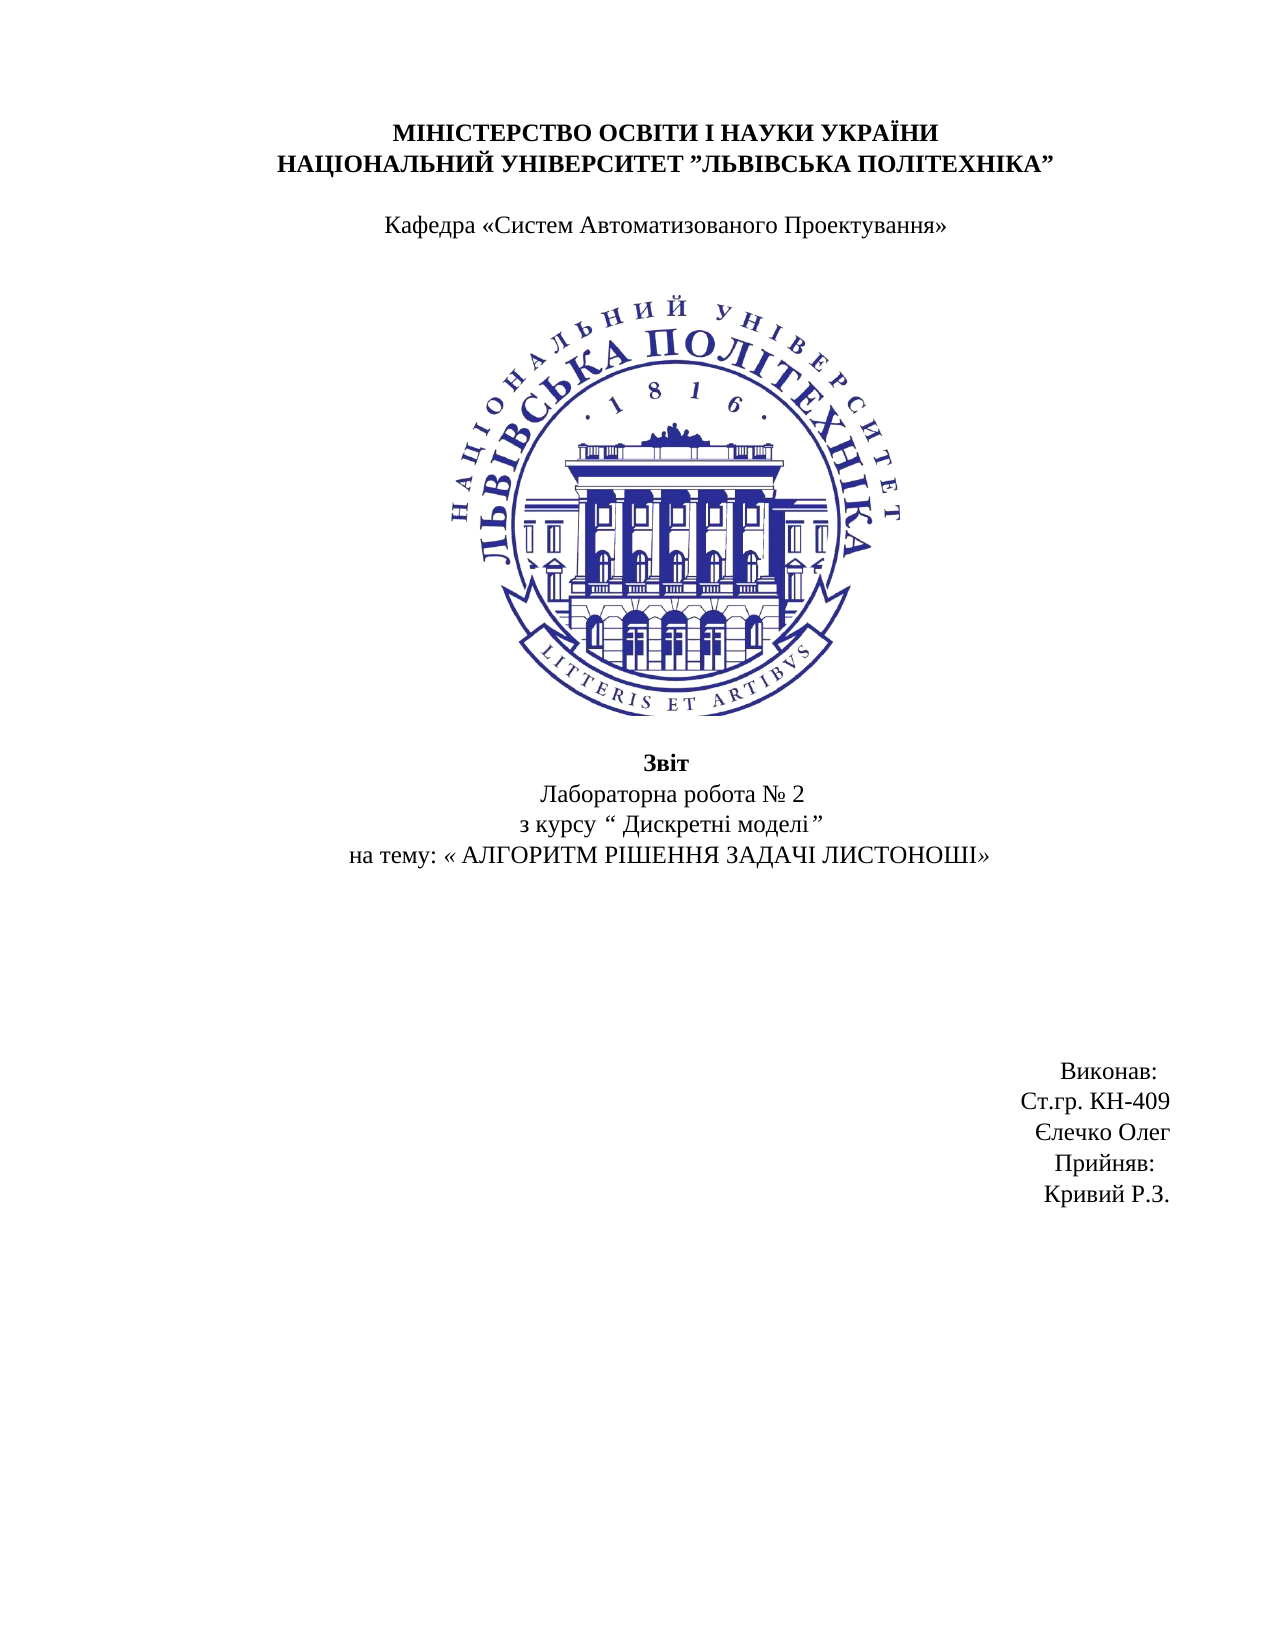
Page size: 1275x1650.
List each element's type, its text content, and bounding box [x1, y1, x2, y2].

text Кривий Р.З. [177, 1179, 1170, 1207]
text Ст.гр. КН-409 [177, 1086, 1170, 1115]
subtitle Лабораторна робота № 2 [177, 779, 1168, 808]
text Прийняв: [177, 1148, 1155, 1177]
subtitle НАЦІОНАЛЬНИЙ УНІВЕРСИТЕТ ”ЛЬВІВСЬКА ПОЛІТЕХНІКА” [177, 149, 1166, 178]
subtitle з курсу “ Дискретні моделі” [177, 809, 1168, 838]
subtitle на тему: « АЛГОРИТМ РІШЕННЯ ЗАДАЧІ ЛИСТОНОШІ» [177, 840, 1168, 869]
text Єлечко Олег [177, 1117, 1170, 1146]
subtitle Кафедра «Систем Автоматизованого Проектування» [177, 210, 1167, 239]
text Виконав: [177, 1056, 1170, 1084]
subtitle Звіт [177, 748, 1167, 777]
text МІНІСТЕРСТВО ОСВІТИ І НАУКИ УКРАЇНИ [177, 118, 1166, 147]
